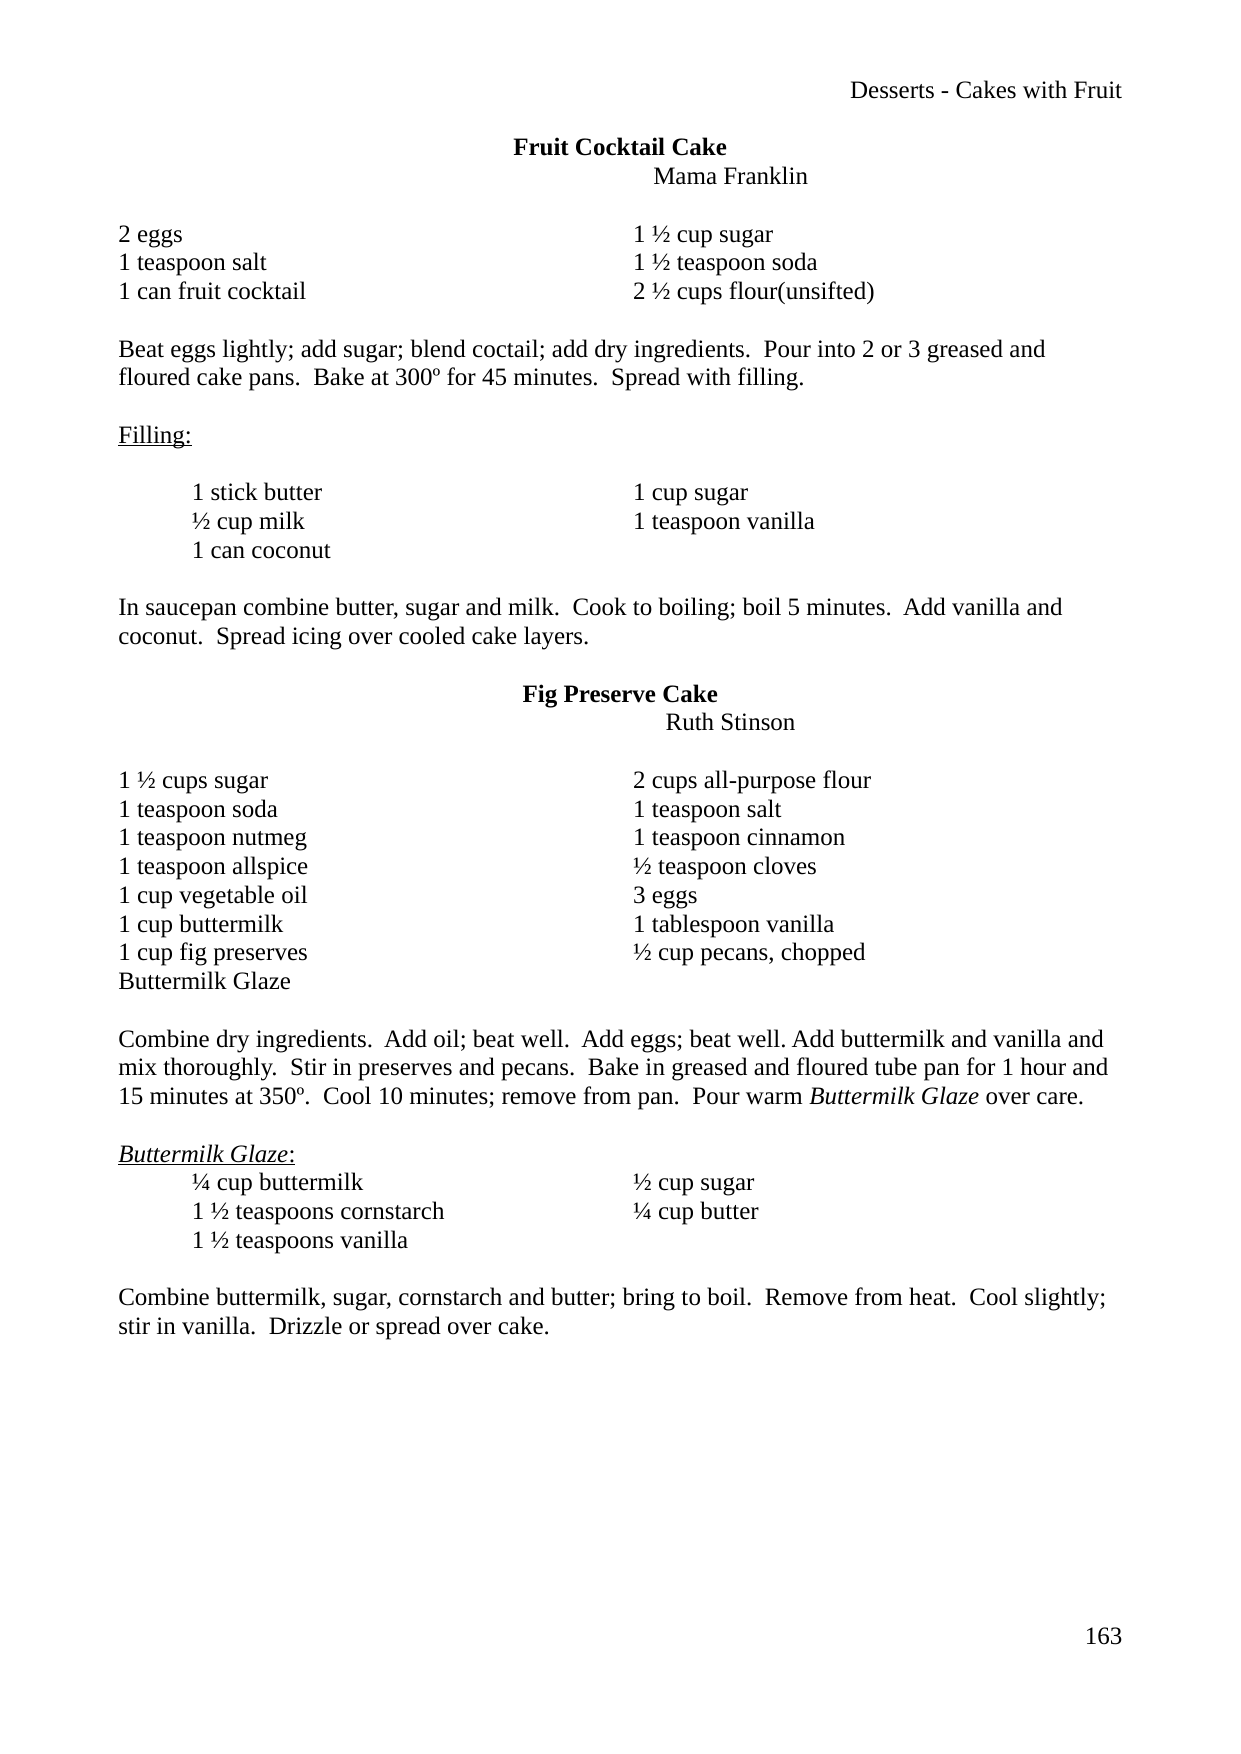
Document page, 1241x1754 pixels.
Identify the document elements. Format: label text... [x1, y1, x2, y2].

text Ruth Stinson [118, 707, 1122, 736]
text 1 cup vegetable oil 3 eggs [118, 880, 1122, 909]
text 1 can coconut [118, 535, 1122, 564]
text Buttermilk Glaze: [118, 1139, 1122, 1167]
text Mama Franklin [118, 161, 1122, 190]
text Beat eggs lightly; add sugar; blend coctail; add dry ingredients. Pour into 2 or 3 greased and floured cake pans. Bake at 300º for 45 minutes. Spread with filling. [118, 334, 1122, 391]
text ¼ cup buttermilk ½ cup sugar [118, 1167, 1122, 1196]
text Filling: [118, 420, 1122, 449]
text ½ cup milk 1 teaspoon vanilla [118, 506, 1122, 535]
text 1 teaspoon salt 1 ½ teaspoon soda [118, 247, 1122, 276]
text Combine buttermilk, sugar, cornstarch and butter; bring to boil. Remove from heat. Cool slightly; stir in vanilla. Drizzle or spread over cake. [118, 1282, 1122, 1340]
text 1 ½ teaspoons vanilla [118, 1225, 1122, 1254]
text Fig Preserve Cake [118, 679, 1122, 707]
text 1 ½ teaspoons cornstarch ¼ cup butter [118, 1196, 1122, 1225]
text 1 ½ cups sugar 2 cups all-purpose flour [118, 765, 1122, 794]
text 1 cup fig preserves ½ cup pecans, chopped [118, 937, 1122, 966]
text In saucepan combine butter, sugar and milk. Cook to boiling; boil 5 minutes. Add vanilla and coconut. Spread icing over cooled cake layers. [118, 592, 1122, 650]
text Buttermilk Glaze [118, 966, 1122, 995]
text 1 can fruit cocktail 2 ½ cups flour(unsifted) [118, 276, 1122, 305]
text 2 eggs 1 ½ cup sugar [118, 219, 1122, 247]
text 1 teaspoon nutmeg 1 teaspoon cinnamon [118, 822, 1122, 851]
text Combine dry ingredients. Add oil; beat well. Add eggs; beat well. Add buttermilk and vanilla and mix thoroughly. Stir in preserves and pecans. Bake in greased and floured tube pan for 1 hour and 15 minutes at 350º. Cool 10 minutes; remove from pan. Pour warm Buttermilk Glaze over care. [118, 1024, 1122, 1110]
text Fruit Cocktail Cake [118, 132, 1122, 161]
text 1 teaspoon soda 1 teaspoon salt [118, 794, 1122, 822]
text 1 stick butter 1 cup sugar [118, 477, 1122, 506]
text 1 teaspoon allspice ½ teaspoon cloves [118, 851, 1122, 880]
text 1 cup buttermilk 1 tablespoon vanilla [118, 909, 1122, 937]
